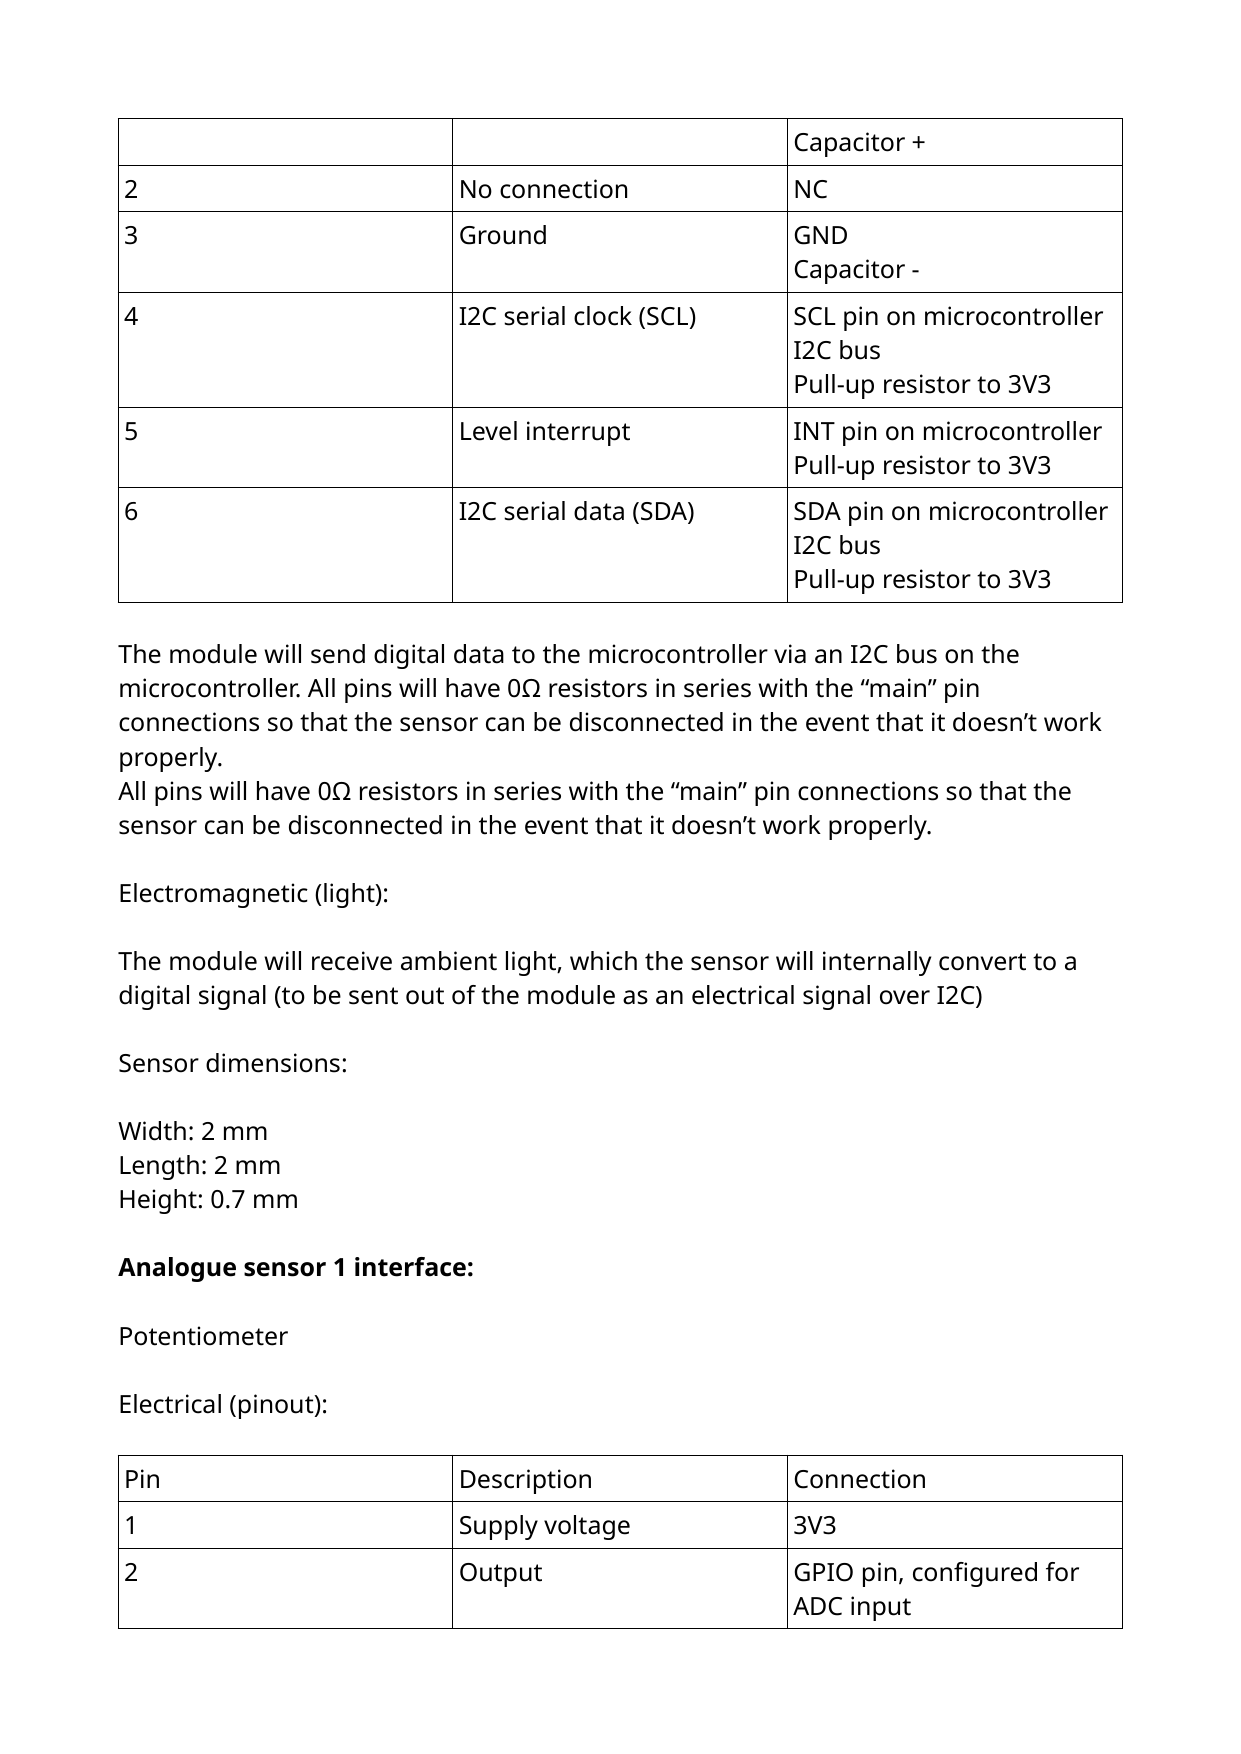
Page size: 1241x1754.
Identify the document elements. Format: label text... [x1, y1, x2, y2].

table_cell NC [788, 166, 1122, 211]
table_cell I2C serial data (SDA) [453, 488, 787, 602]
text Length: 2 mm [118, 1148, 1122, 1182]
text The module will receive ambient light, which the sensor will internally convert to a digital signal (to be sent out of the module as an electrical signal over I2C) [118, 943, 1122, 1012]
table_cell Output [453, 1549, 787, 1628]
table_cell 4 [119, 293, 452, 407]
text Width: 2 mm [118, 1114, 1122, 1148]
text The module will send digital data to the microcontroller via an I2C bus on the microcontroller. All pins will have 0Ω resistors in series with the “main” pin connections so that the sensor can be disconnected in the event that it doesn’t work properly. [118, 637, 1122, 773]
table_cell 1 [119, 1502, 452, 1548]
text Potentiometer [118, 1318, 1122, 1352]
text Electromagnetic (light): [118, 875, 1122, 909]
table_cell [453, 119, 787, 165]
table_cell GPIO pin, configured for ADC input [788, 1549, 1122, 1628]
text Sensor dimensions: [118, 1046, 1122, 1080]
table_header Description [453, 1456, 787, 1501]
table_cell [119, 119, 452, 165]
table_cell No connection [453, 166, 787, 211]
table_cell 3 [119, 212, 452, 292]
text Height: 0.7 mm [118, 1182, 1122, 1216]
table_cell Ground [453, 212, 787, 292]
table_cell 5 [119, 408, 452, 487]
table_cell SDA pin on microcontroller I2C bus Pull-up resistor to 3V3 [788, 488, 1122, 602]
table_cell GND Capacitor - [788, 212, 1122, 292]
text Analogue sensor 1 interface: [118, 1250, 1122, 1284]
table_cell SCL pin on microcontroller I2C bus Pull-up resistor to 3V3 [788, 293, 1122, 407]
table_cell Capacitor + [788, 119, 1122, 165]
table_cell 2 [119, 1549, 452, 1628]
table_cell 6 [119, 488, 452, 602]
text Electrical (pinout): [118, 1386, 1122, 1420]
table_cell I2C serial clock (SCL) [453, 293, 787, 407]
text All pins will have 0Ω resistors in series with the “main” pin connections so that the sensor can be disconnected in the event that it doesn’t work properly. [118, 773, 1122, 841]
table_cell Supply voltage [453, 1502, 787, 1548]
table_cell INT pin on microcontroller Pull-up resistor to 3V3 [788, 408, 1122, 487]
table_cell 2 [119, 166, 452, 211]
table_cell 3V3 [788, 1502, 1122, 1548]
table_header Pin [119, 1456, 452, 1501]
table_header Connection [788, 1456, 1122, 1501]
table_cell Level interrupt [453, 408, 787, 487]
